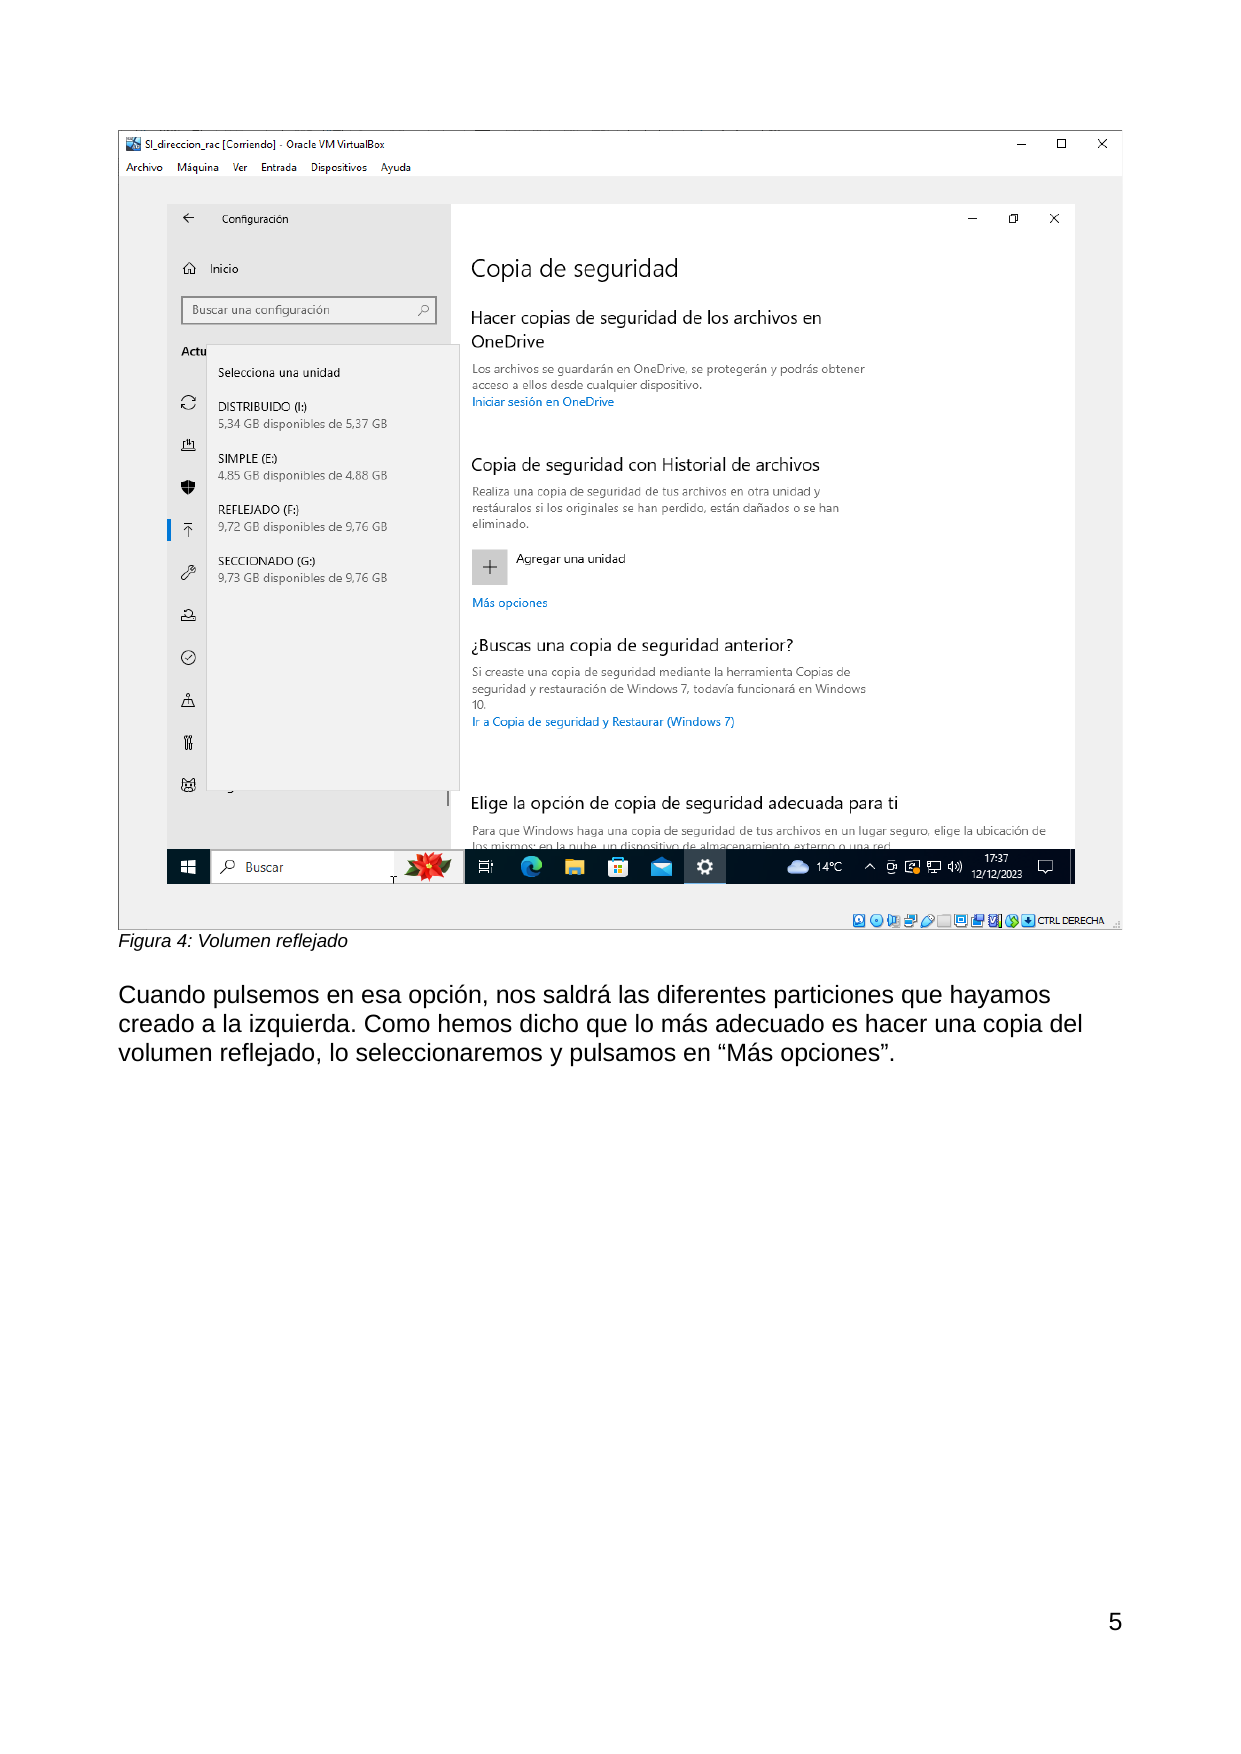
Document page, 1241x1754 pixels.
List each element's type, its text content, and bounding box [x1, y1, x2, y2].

text Figura 4: Volumen reflejado [118, 930, 1122, 952]
picture [118, 130, 1123, 930]
text Cuando pulsemos en esa opción, nos saldrá las diferentes particiones que hayamos creado a la izquierda. Como hemos dicho que lo más adecuado es hacer una copia del volumen reflejado, lo seleccionaremos y pulsamos en “Más opciones”. [118, 980, 1122, 1067]
